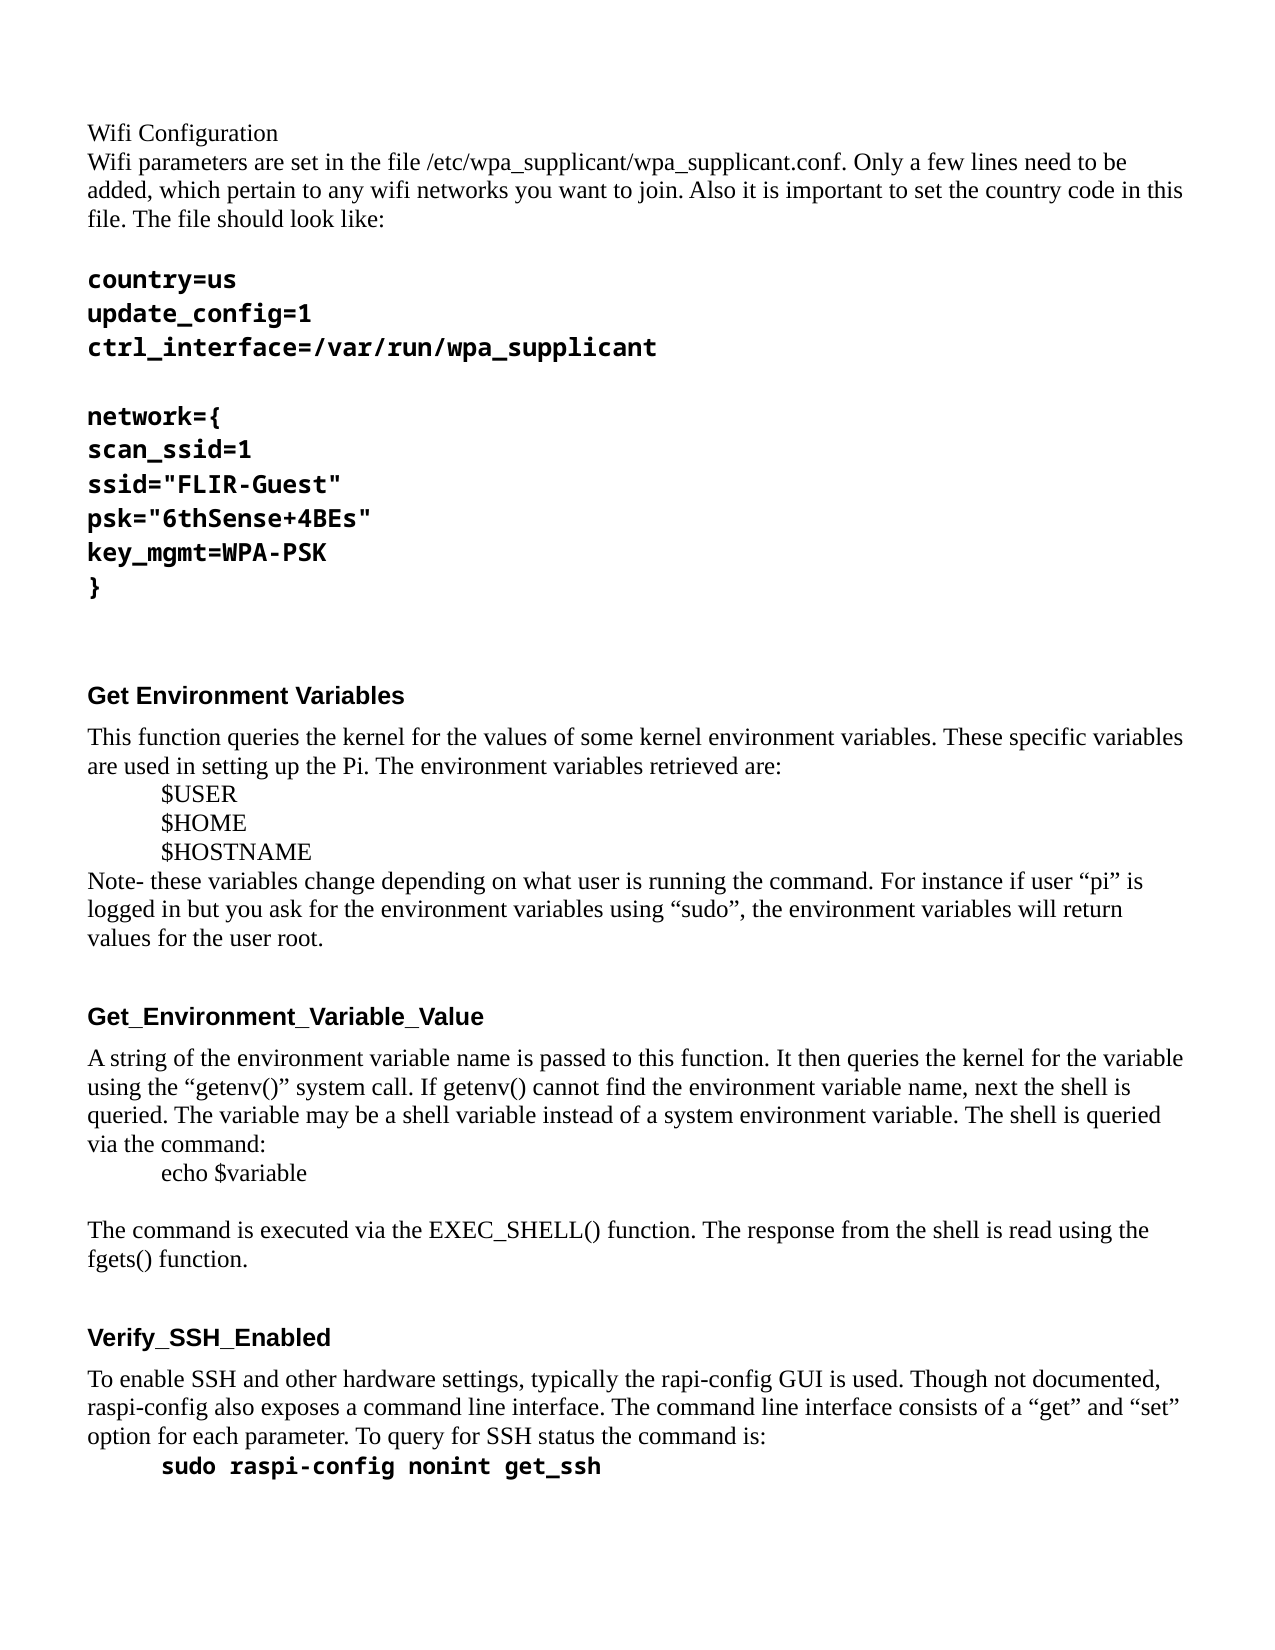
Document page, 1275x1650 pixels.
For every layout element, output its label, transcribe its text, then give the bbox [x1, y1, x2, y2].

text echo $variable [87, 1158, 1188, 1187]
text A string of the environment variable name is passed to this function. It then queries the kernel for the variable using the “getenv()” system call. If getenv() cannot find the environment variable name, next the shell is queried. The variable may be a shell variable instead of a system environment variable. The shell is queried via the command: [87, 1043, 1188, 1158]
text Wifi parameters are set in the file /etc/wpa_supplicant/wpa_supplicant.conf. Only a few lines need to be added, which pertain to any wifi networks you want to join. Also it is important to set the country code in this file. The file should look like: [87, 147, 1188, 233]
text $HOSTNAME [87, 837, 1188, 866]
text This function queries the kernel for the values of some kernel environment variables. These specific variables are used in setting up the Pi. The environment variables retrieved are: [87, 722, 1188, 779]
text ssid="FLIR-Guest" [87, 466, 1188, 500]
text key_mgmt=WPA-PSK [87, 534, 1188, 568]
text Note- these variables change depending on what user is running the command. For instance if user “pi” is logged in but you ask for the environment variables using “sudo”, the environment variables will return values for the user root. [87, 866, 1188, 952]
text country=us [87, 262, 1188, 296]
subtitle Get_Environment_Variable_Value [87, 1002, 1188, 1030]
text network={ [87, 398, 1188, 432]
subtitle Get Environment Variables [87, 681, 1188, 709]
text scan_ssid=1 [87, 432, 1188, 466]
text $USER [87, 779, 1188, 808]
text Wifi Configuration [87, 118, 1188, 147]
text sudo raspi-config nonint get_ssh [87, 1450, 1188, 1481]
text To enable SSH and other hardware settings, typically the rapi-config GUI is used. Though not documented, raspi-config also exposes a command line interface. The command line interface consists of a “get” and “set” option for each parameter. To query for SSH status the command is: [87, 1364, 1188, 1450]
text } [87, 568, 1188, 602]
subtitle Verify_SSH_Enabled [87, 1322, 1188, 1351]
text update_config=1 [87, 296, 1188, 330]
text psk="6thSense+4BEs" [87, 500, 1188, 534]
text ctrl_interface=/var/run/wpa_supplicant [87, 330, 1188, 364]
text $HOME [87, 808, 1188, 837]
text The command is executed via the EXEC_SHELL() function. The response from the shell is read using the fgets() function. [87, 1215, 1188, 1273]
